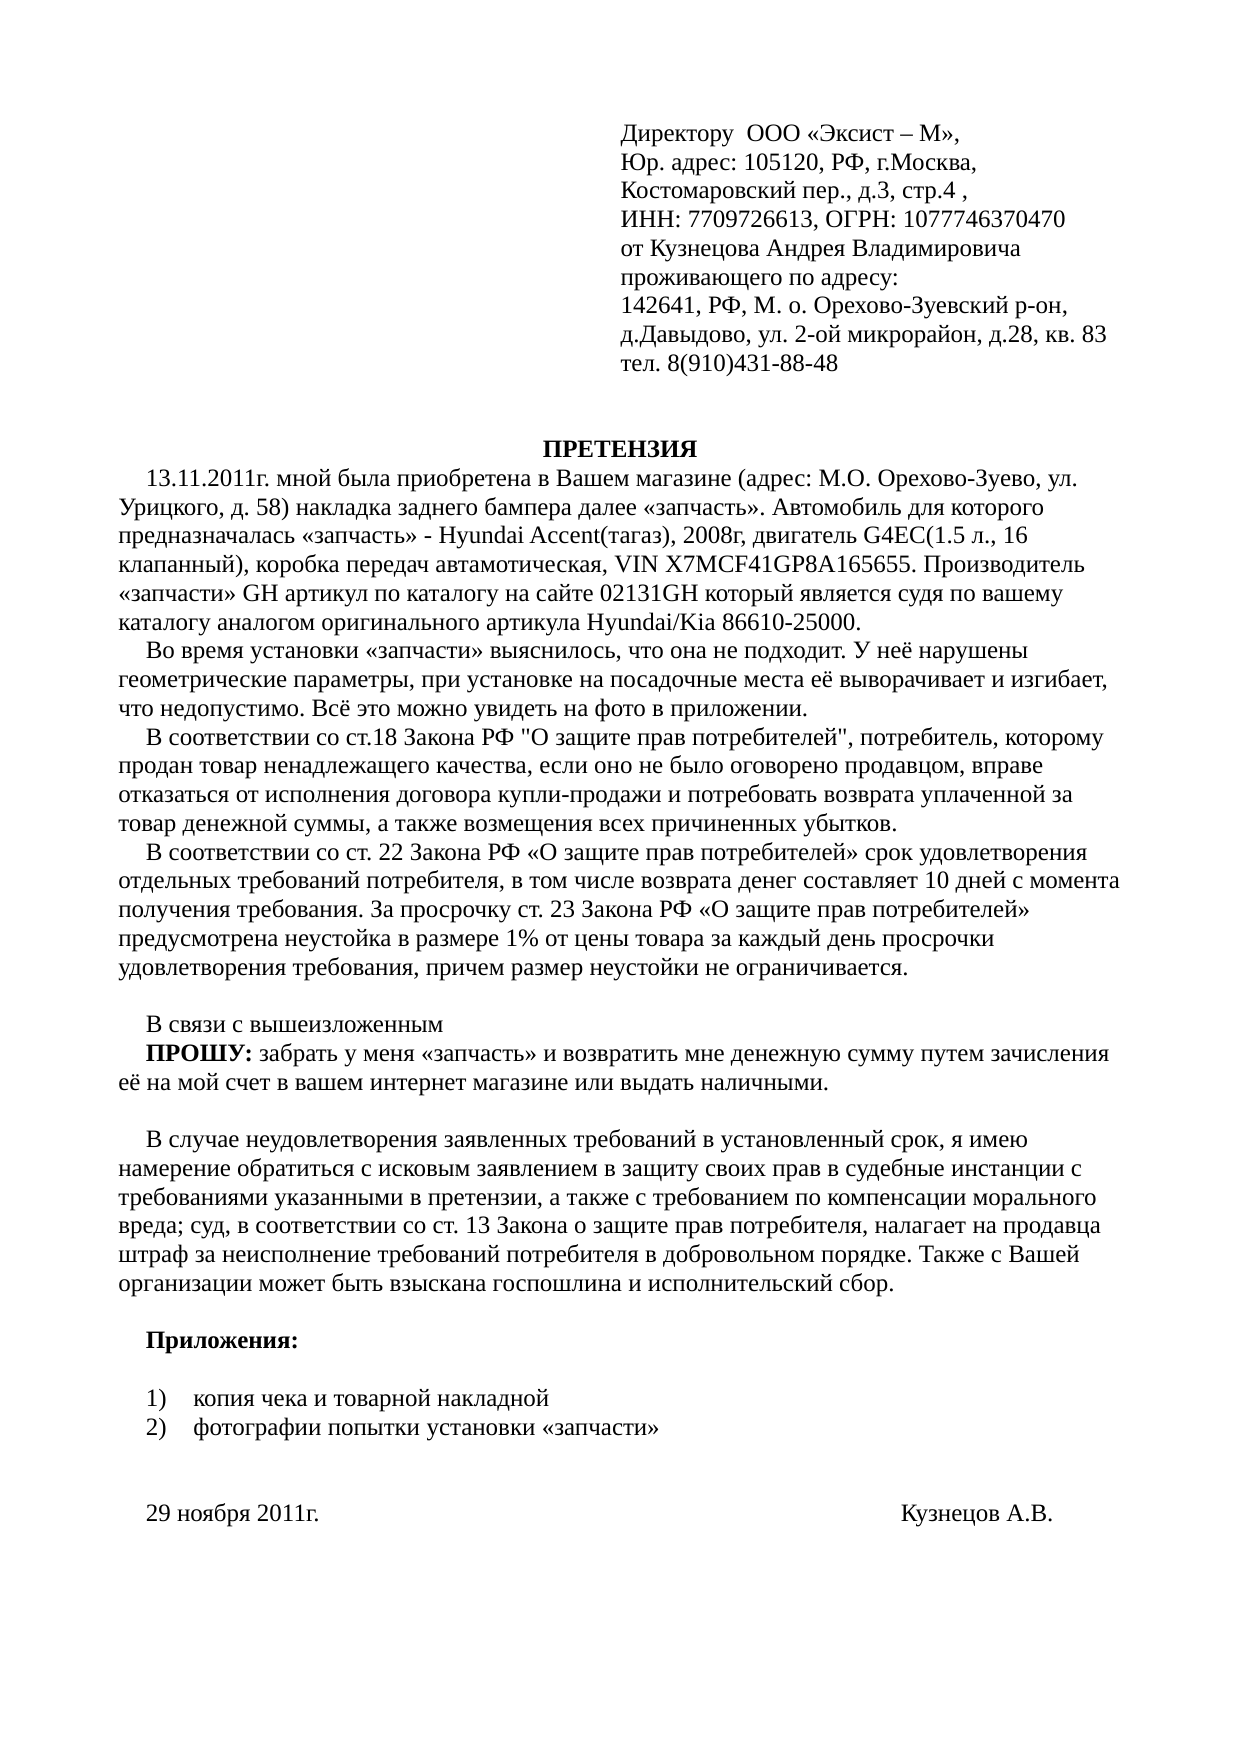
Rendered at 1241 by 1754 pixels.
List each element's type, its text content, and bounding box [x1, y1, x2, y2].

text ПРЕТЕНЗИЯ [118, 434, 1122, 463]
list фотографии попытки установки «запчасти» [118, 1412, 1122, 1441]
text ПРОШУ: забрать у меня «запчасть» и возвратить мне денежную сумму путем зачисления её на мой счет в вашем интернет магазине или выдать наличными. [118, 1038, 1122, 1096]
text 13.11.2011г. мной была приобретена в Вашем магазине (адрес: М.О. Орехово-Зуево, ул. Урицкого, д. 58) накладка заднего бампера далее «запчасть». Автомобиль для которого предназначалась «запчасть» - Hyundai Accent(тагаз), 2008г, двигатель G4EC(1.5 л., 16 клапанный), коробка передач автамотическая, VIN X7MCF41GP8A165655. Производитель «запчасти» GH артикул по каталогу на сайте 02131GH который является судя по вашему каталогу аналогом оригинального артикула Hyundai/Kia 86610-25000. [118, 463, 1122, 636]
text Директору ООО «Эксист – М», [620, 118, 1122, 147]
text ИНН: 7709726613, ОГРН: 1077746370470 от Кузнецова Андрея Владимировича проживающего по адресу: 142641, РФ, М. о. Орехово-Зуевский р-он, д.Давыдово, ул. 2-ой микрорайон, д.28, кв. 83 тел. 8(910)431-88-48 [620, 204, 1122, 377]
text 29 ноября 2011г. Кузнецов А.В. [118, 1498, 1122, 1527]
text Приложения: [118, 1326, 1122, 1354]
text В соответствии со ст.18 Закона РФ "О защите прав потребителей", потребитель, которому продан товар ненадлежащего качества, если оно не было оговорено продавцом, вправе отказаться от исполнения договора купли-продажи и потребовать возврата уплаченной за товар денежной суммы, а также возмещения всех причиненных убытков. [118, 722, 1122, 837]
text В соответствии со ст. 22 Закона РФ «О защите прав потребителей» срок удовлетворения отдельных требований потребителя, в том числе возврата денег составляет 10 дней с момента получения требования. За просрочку ст. 23 Закона РФ «О защите прав потребителей» предусмотрена неустойка в размере 1% от цены товара за каждый день просрочки удовлетворения требования, причем размер неустойки не ограничивается. [118, 837, 1122, 981]
text В случае неудовлетворения заявленных требований в установленный срок, я имею намерение обратиться с исковым заявлением в защиту своих прав в судебные инстанции с требованиями указанными в претензии, а также с требованием по компенсации морального вреда; суд, в соответствии со ст. 13 Закона о защите прав потребителя, налагает на продавца штраф за неисполнение требований потребителя в добровольном порядке. Также с Вашей организации может быть взыскана госпошлина и исполнительский сбор. [118, 1124, 1122, 1297]
text В связи с вышеизложенным [118, 1009, 1122, 1038]
text Юр. адрес: 105120, РФ, г.Москва, Костомаровский пер., д.3, стр.4 , [620, 147, 1122, 204]
list копия чека и товарной накладной [118, 1383, 1122, 1412]
text Во время установки «запчасти» выяснилось, что она не подходит. У неё нарушены геометрические параметры, при установке на посадочные места её выворачивает и изгибает, что недопустимо. Всё это можно увидеть на фото в приложении. [118, 636, 1122, 722]
